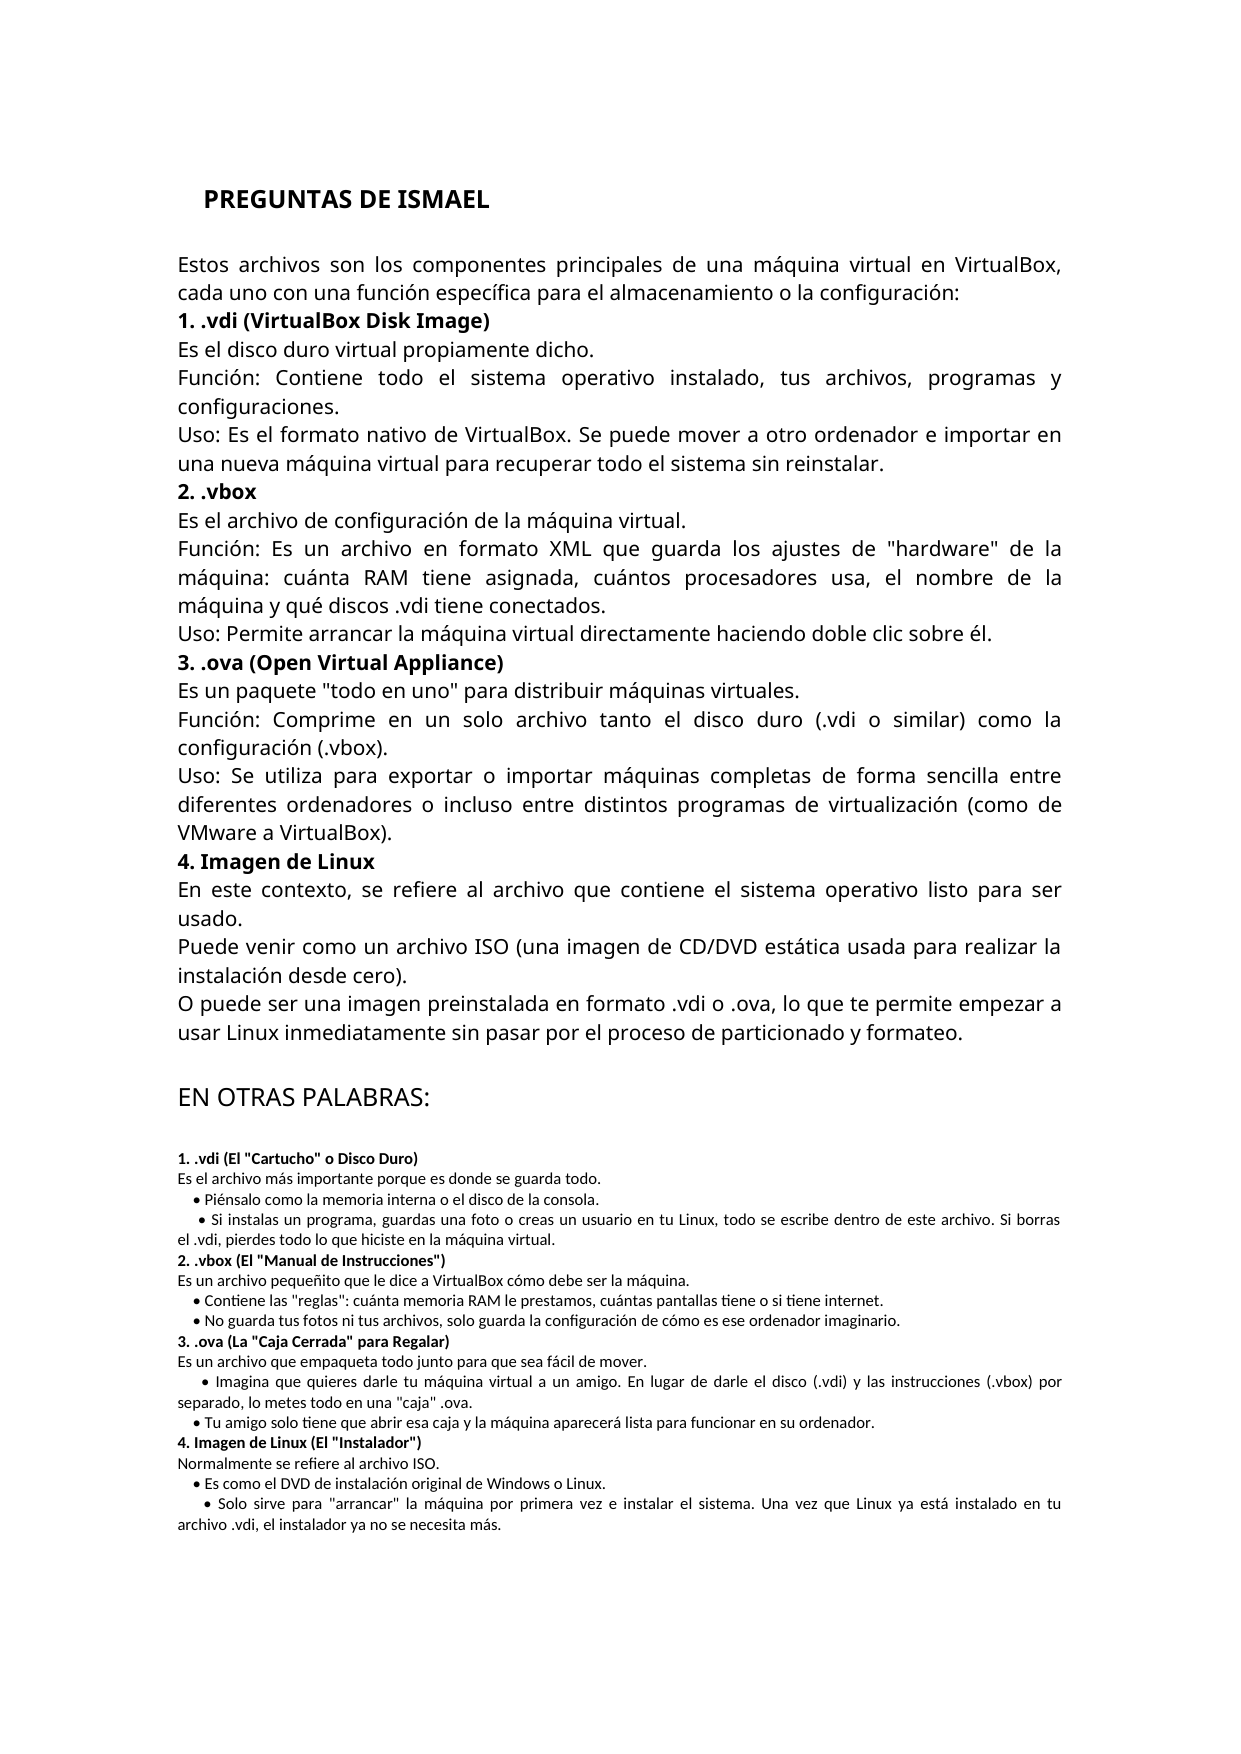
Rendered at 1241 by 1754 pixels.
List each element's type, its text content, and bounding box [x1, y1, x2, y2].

text • Si instalas un programa, guardas una foto o creas un usuario en tu Linux, todo se escribe dentro de este archivo. Si borras el .vdi, pierdes todo lo que hiciste en la máquina virtual. [177, 1209, 1063, 1250]
text 2. .vbox [177, 477, 1063, 506]
text PREGUNTAS DE ISMAEL [177, 182, 1063, 216]
text O puede ser una imagen preinstalada en formato .vdi o .ova, lo que te permite empezar a usar Linux inmediatamente sin pasar por el proceso de particionado y formateo. [177, 989, 1063, 1046]
text • Tu amigo solo tiene que abrir esa caja y la máquina aparecerá lista para funcionar en su ordenador. [177, 1412, 1063, 1433]
text Función: Contiene todo el sistema operativo instalado, tus archivos, programas y configuraciones. [177, 363, 1063, 420]
text 4. Imagen de Linux [177, 847, 1063, 875]
text En este contexto, se refiere al archivo que contiene el sistema operativo listo para ser usado. [177, 875, 1063, 932]
text Es un archivo pequeñito que le dice a VirtualBox cómo debe ser la máquina. [177, 1270, 1063, 1290]
text Normalmente se refiere al archivo ISO. [177, 1453, 1063, 1473]
text • Imagina que quieres darle tu máquina virtual a un amigo. En lugar de darle el disco (.vdi) y las instrucciones (.vbox) por separado, lo metes todo en una "caja" .ova. [177, 1372, 1063, 1412]
text Es un paquete "todo en uno" para distribuir máquinas virtuales. [177, 676, 1063, 705]
text Función: Comprime en un solo archivo tanto el disco duro (.vdi o similar) como la configuración (.vbox). [177, 705, 1063, 762]
text Es el archivo de configuración de la máquina virtual. [177, 506, 1063, 534]
text Función: Es un archivo en formato XML que guarda los ajustes de "hardware" de la máquina: cuánta RAM tiene asignada, cuántos procesadores usa, el nombre de la máquina y qué discos .vdi tiene conectados. [177, 534, 1063, 619]
text 4. Imagen de Linux (El "Instalador") [177, 1433, 1063, 1453]
text Es el disco duro virtual propiamente dicho. [177, 335, 1063, 363]
text 1. .vdi (VirtualBox Disk Image) [177, 307, 1063, 335]
text 1. .vdi (El "Cartucho" o Disco Duro) [177, 1148, 1063, 1168]
text Uso: Es el formato nativo de VirtualBox. Se puede mover a otro ordenador e importar en una nueva máquina virtual para recuperar todo el sistema sin reinstalar. [177, 420, 1063, 477]
text Estos archivos son los componentes principales de una máquina virtual en VirtualBox, cada uno con una función específica para el almacenamiento o la configuración: [177, 250, 1063, 307]
text Es un archivo que empaqueta todo junto para que sea fácil de mover. [177, 1351, 1063, 1372]
text • Solo sirve para "arrancar" la máquina por primera vez e instalar el sistema. Una vez que Linux ya está instalado en tu archivo .vdi, el instalador ya no se necesita más. [177, 1493, 1063, 1534]
text 2. .vbox (El "Manual de Instrucciones") [177, 1250, 1063, 1270]
text 3. .ova (Open Virtual Appliance) [177, 648, 1063, 676]
text 3. .ova (La "Caja Cerrada" para Regalar) [177, 1331, 1063, 1351]
text • Es como el DVD de instalación original de Windows o Linux. [177, 1473, 1063, 1493]
text Uso: Se utiliza para exportar o importar máquinas completas de forma sencilla entre diferentes ordenadores o incluso entre distintos programas de virtualización (como de VMware a VirtualBox). [177, 762, 1063, 847]
text Es el archivo más importante porque es donde se guarda todo. [177, 1168, 1063, 1189]
text Uso: Permite arrancar la máquina virtual directamente haciendo doble clic sobre él. [177, 619, 1063, 648]
text Puede venir como un archivo ISO (una imagen de CD/DVD estática usada para realizar la instalación desde cero). [177, 932, 1063, 989]
text • No guarda tus fotos ni tus archivos, solo guarda la configuración de cómo es ese ordenador imaginario. [177, 1311, 1063, 1331]
text • Contiene las "reglas": cuánta memoria RAM le prestamos, cuántas pantallas tiene o si tiene internet. [177, 1290, 1063, 1311]
text • Piénsalo como la memoria interna o el disco de la consola. [177, 1189, 1063, 1209]
text EN OTRAS PALABRAS: [177, 1080, 1063, 1114]
